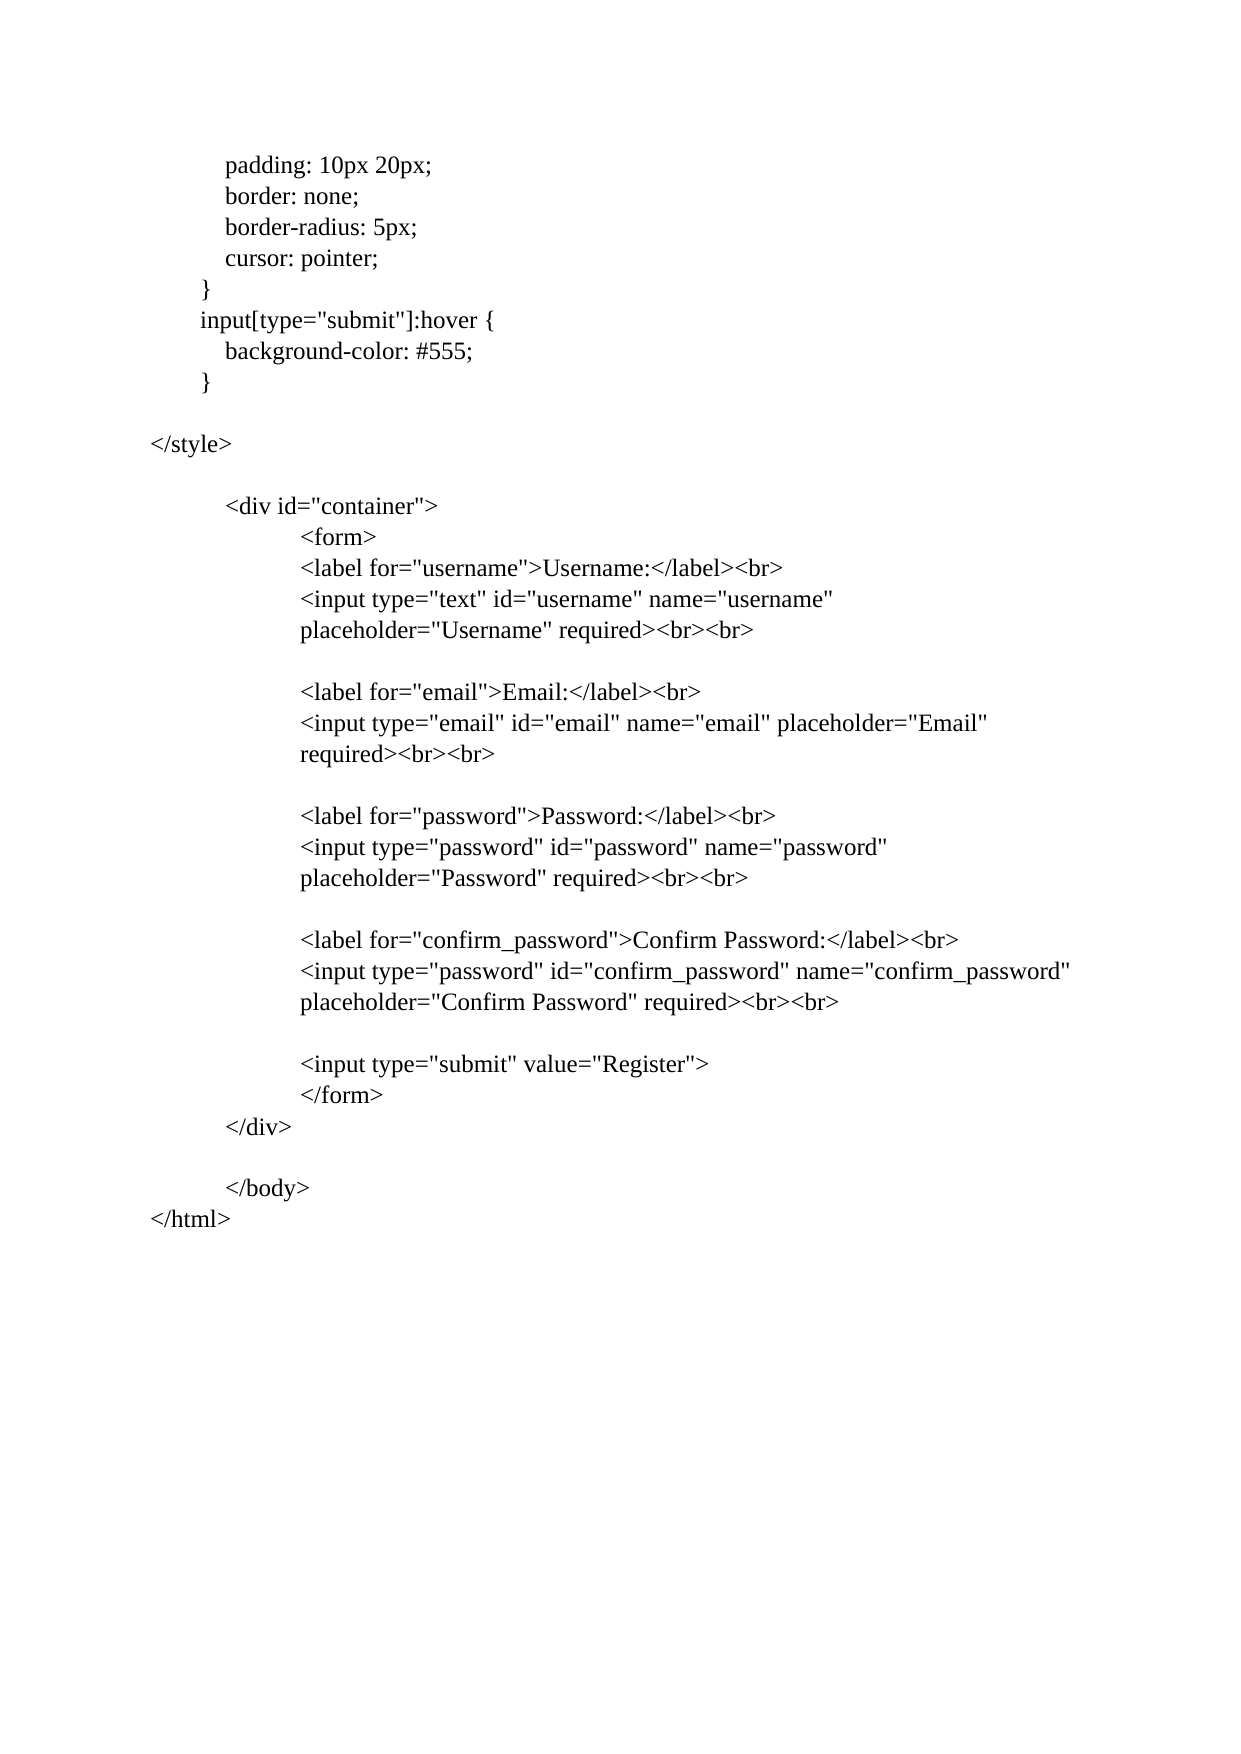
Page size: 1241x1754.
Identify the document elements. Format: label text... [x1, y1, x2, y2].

text } [150, 274, 1090, 303]
text <label for="confirm_password">Confirm Password:</label><br> [150, 925, 1090, 954]
text <form> [150, 522, 1090, 551]
text <label for="email">Email:</label><br> [150, 677, 1090, 706]
text <div id="container"> [150, 491, 1090, 519]
text </form> [150, 1081, 1090, 1109]
text <input type="password" id="confirm_password" name="confirm_password" placeholder="Confirm Password" required><br><br> [300, 956, 1090, 1016]
text </html> [150, 1204, 1090, 1233]
text <input type="text" id="username" name="username" placeholder="Username" required><br><br> [300, 584, 1090, 644]
text <input type="password" id="password" name="password" placeholder="Password" required><br><br> [300, 832, 1090, 892]
text input[type="submit"]:hover { [150, 305, 1090, 334]
text <label for="username">Username:</label><br> [150, 553, 1090, 582]
text } [150, 367, 1090, 396]
text <input type="submit" value="Register"> [150, 1049, 1090, 1078]
text border: none; [150, 181, 1090, 210]
text cursor: pointer; [150, 243, 1090, 272]
text background-color: #555; [150, 336, 1090, 365]
text border-radius: 5px; [150, 212, 1090, 241]
text <label for="password">Password:</label><br> [150, 801, 1090, 830]
text </style> [150, 429, 1090, 458]
text padding: 10px 20px; [150, 150, 1090, 179]
text </body> [150, 1173, 1090, 1202]
text <input type="email" id="email" name="email" placeholder="Email" required><br><br> [300, 708, 1090, 768]
text </div> [150, 1112, 1090, 1140]
